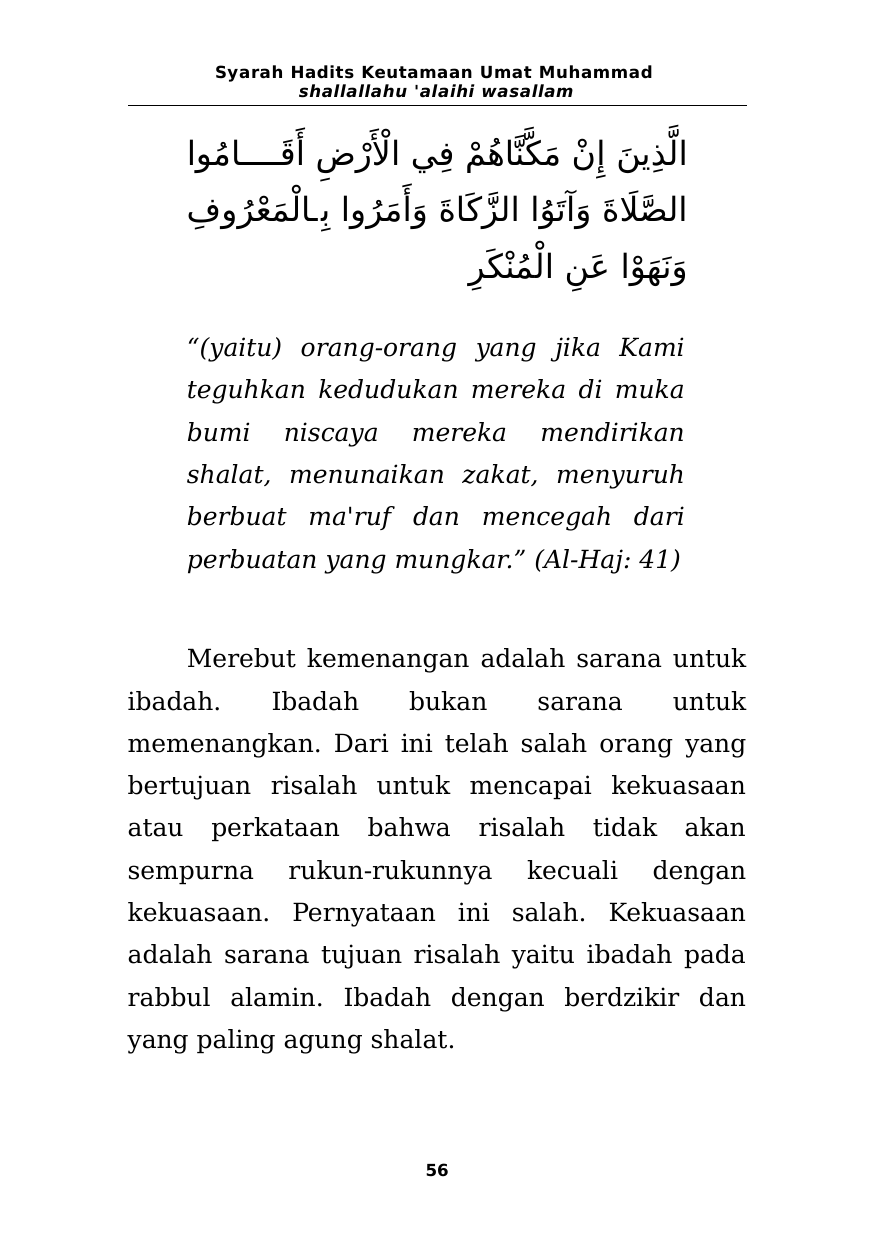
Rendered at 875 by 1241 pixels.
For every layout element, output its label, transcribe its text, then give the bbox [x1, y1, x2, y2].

text Merebut kemenangan adalah sarana untuk ibadah. Ibadah bukan sarana untuk memenangkan. Dari ini telah salah orang yang bertujuan risalah untuk mencapai kekuasaan atau perkataan bahwa risalah tidak akan sempurna rukun-rukunnya kecuali dengan kekuasaan. Pernyataan ini salah. Kekuasaan adalah sarana tujuan risalah yaitu ibadah pada rabbul alamin. Ibadah dengan berdzikir dan yang paling agung shalat. [127, 644, 747, 1054]
text الَّذِينَ إِنْ مَكَّنَّاهُمْ فِي الْأَرْضِ أَقَامُوا الصَّلَاةَ وَآتَوُا الزَّكَاةَ وَأَمَرُوا بِالْمَعْرُوفِ وَنَهَوْا عَنِ الْمُنْكَرِ [187, 134, 687, 286]
text “(yaitu) orang-orang yang jika Kami teguhkan kedudukan mereka di muka bumi niscaya mereka mendirikan shalat, menunaikan zakat, menyuruh berbuat ma'ruf dan mencegah dari perbuatan yang mungkar.” (Al-Haj: 41) [187, 333, 687, 574]
